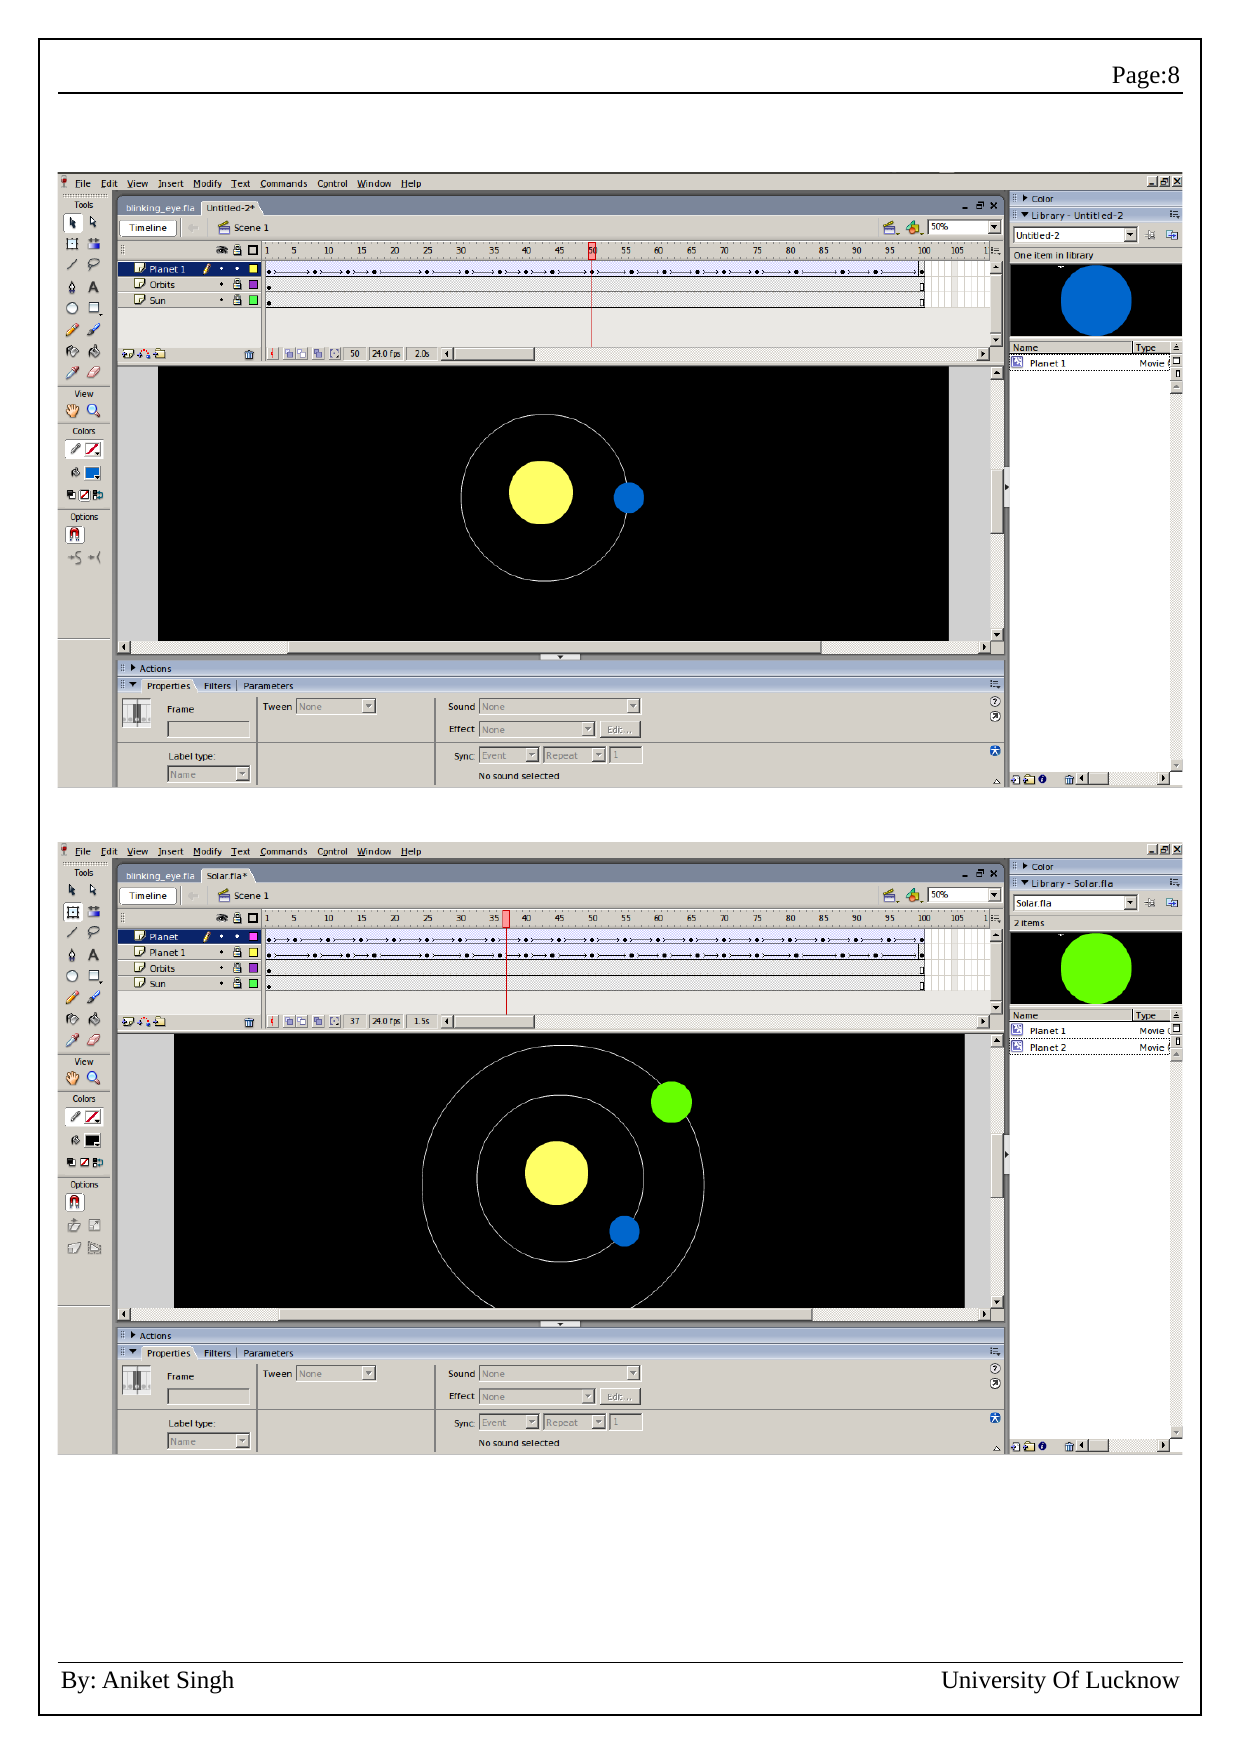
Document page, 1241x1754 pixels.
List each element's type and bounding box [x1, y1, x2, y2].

picture [57, 842, 1183, 1455]
picture [57, 172, 1183, 788]
